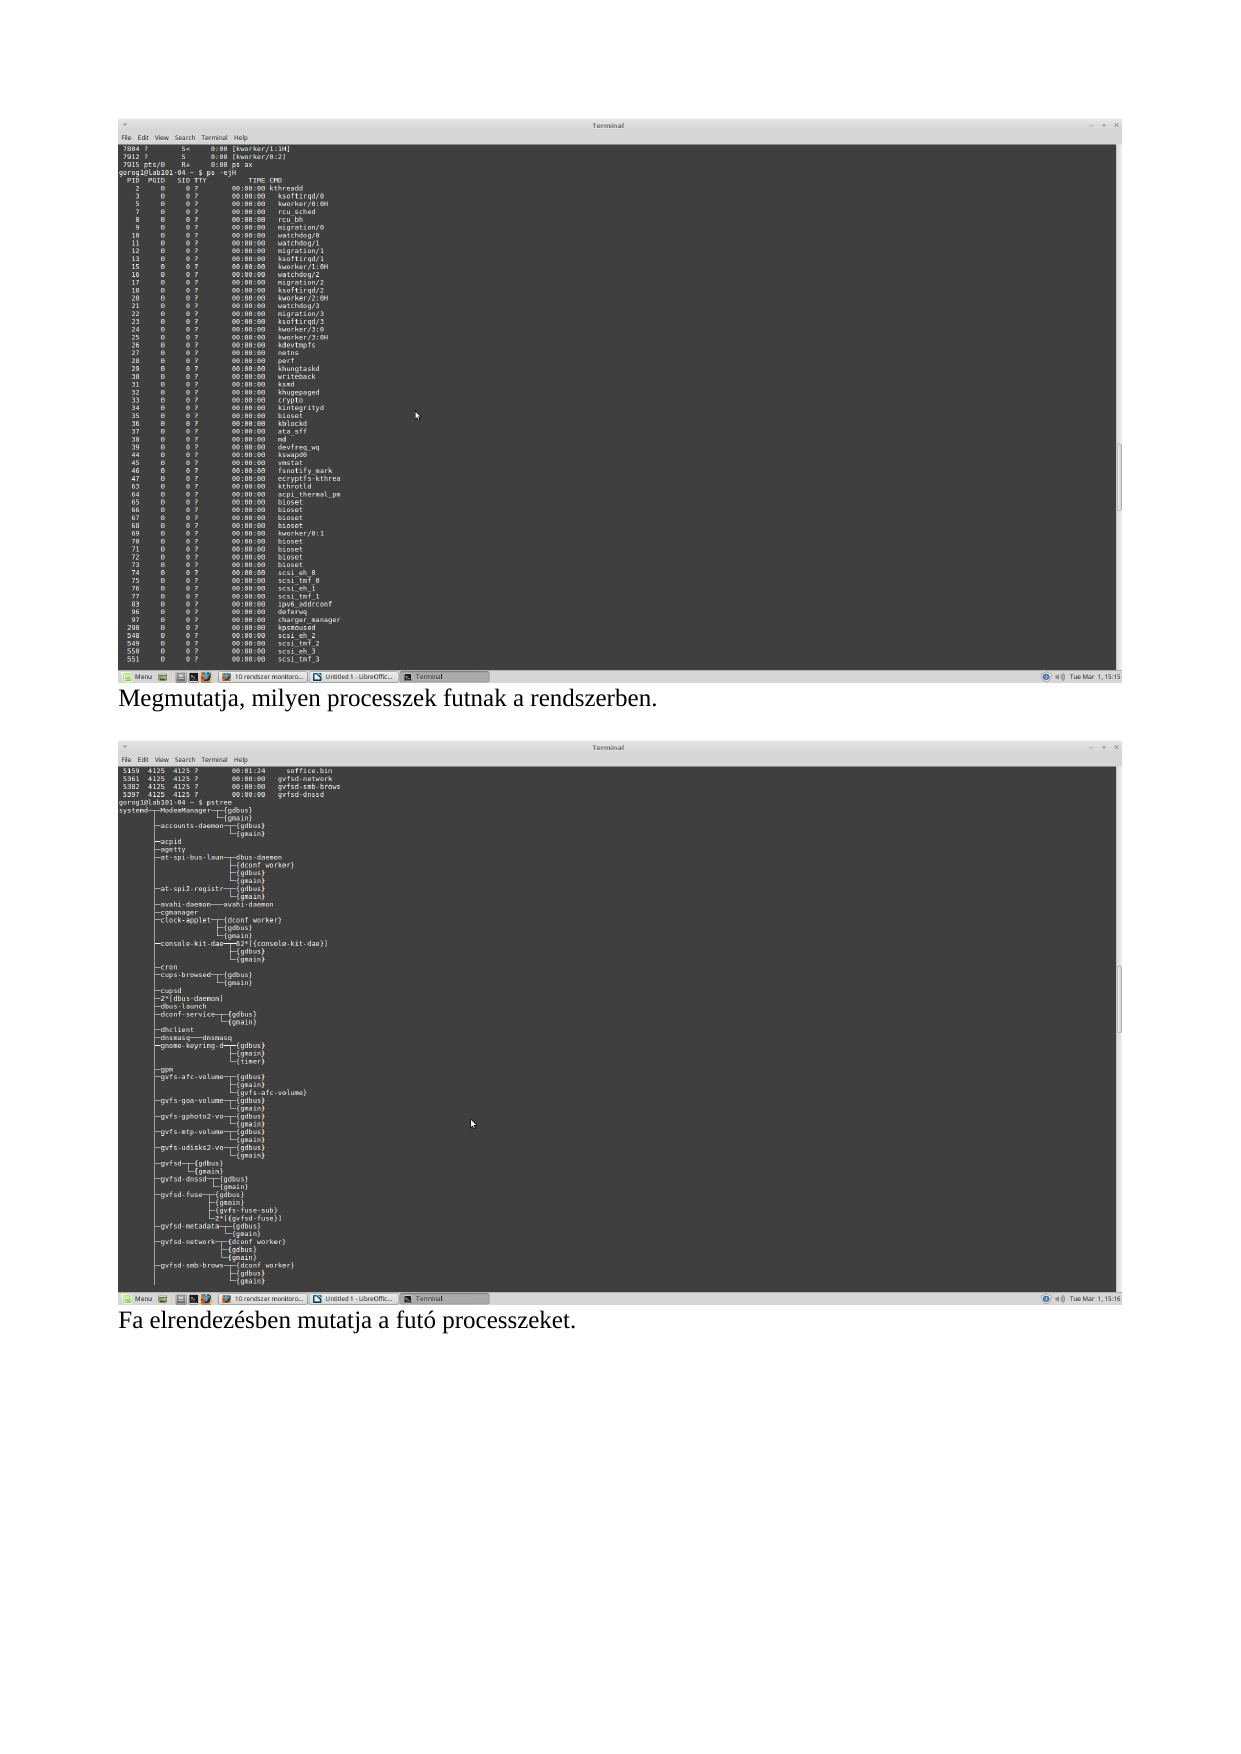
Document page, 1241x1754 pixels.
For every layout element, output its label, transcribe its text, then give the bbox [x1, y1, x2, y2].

picture [118, 740, 1123, 1305]
picture [118, 118, 1123, 683]
text Megmutatja, milyen processzek futnak a rendszerben. [118, 683, 1122, 712]
text Fa elrendezésben mutatja a futó processzeket. [118, 1305, 1122, 1334]
